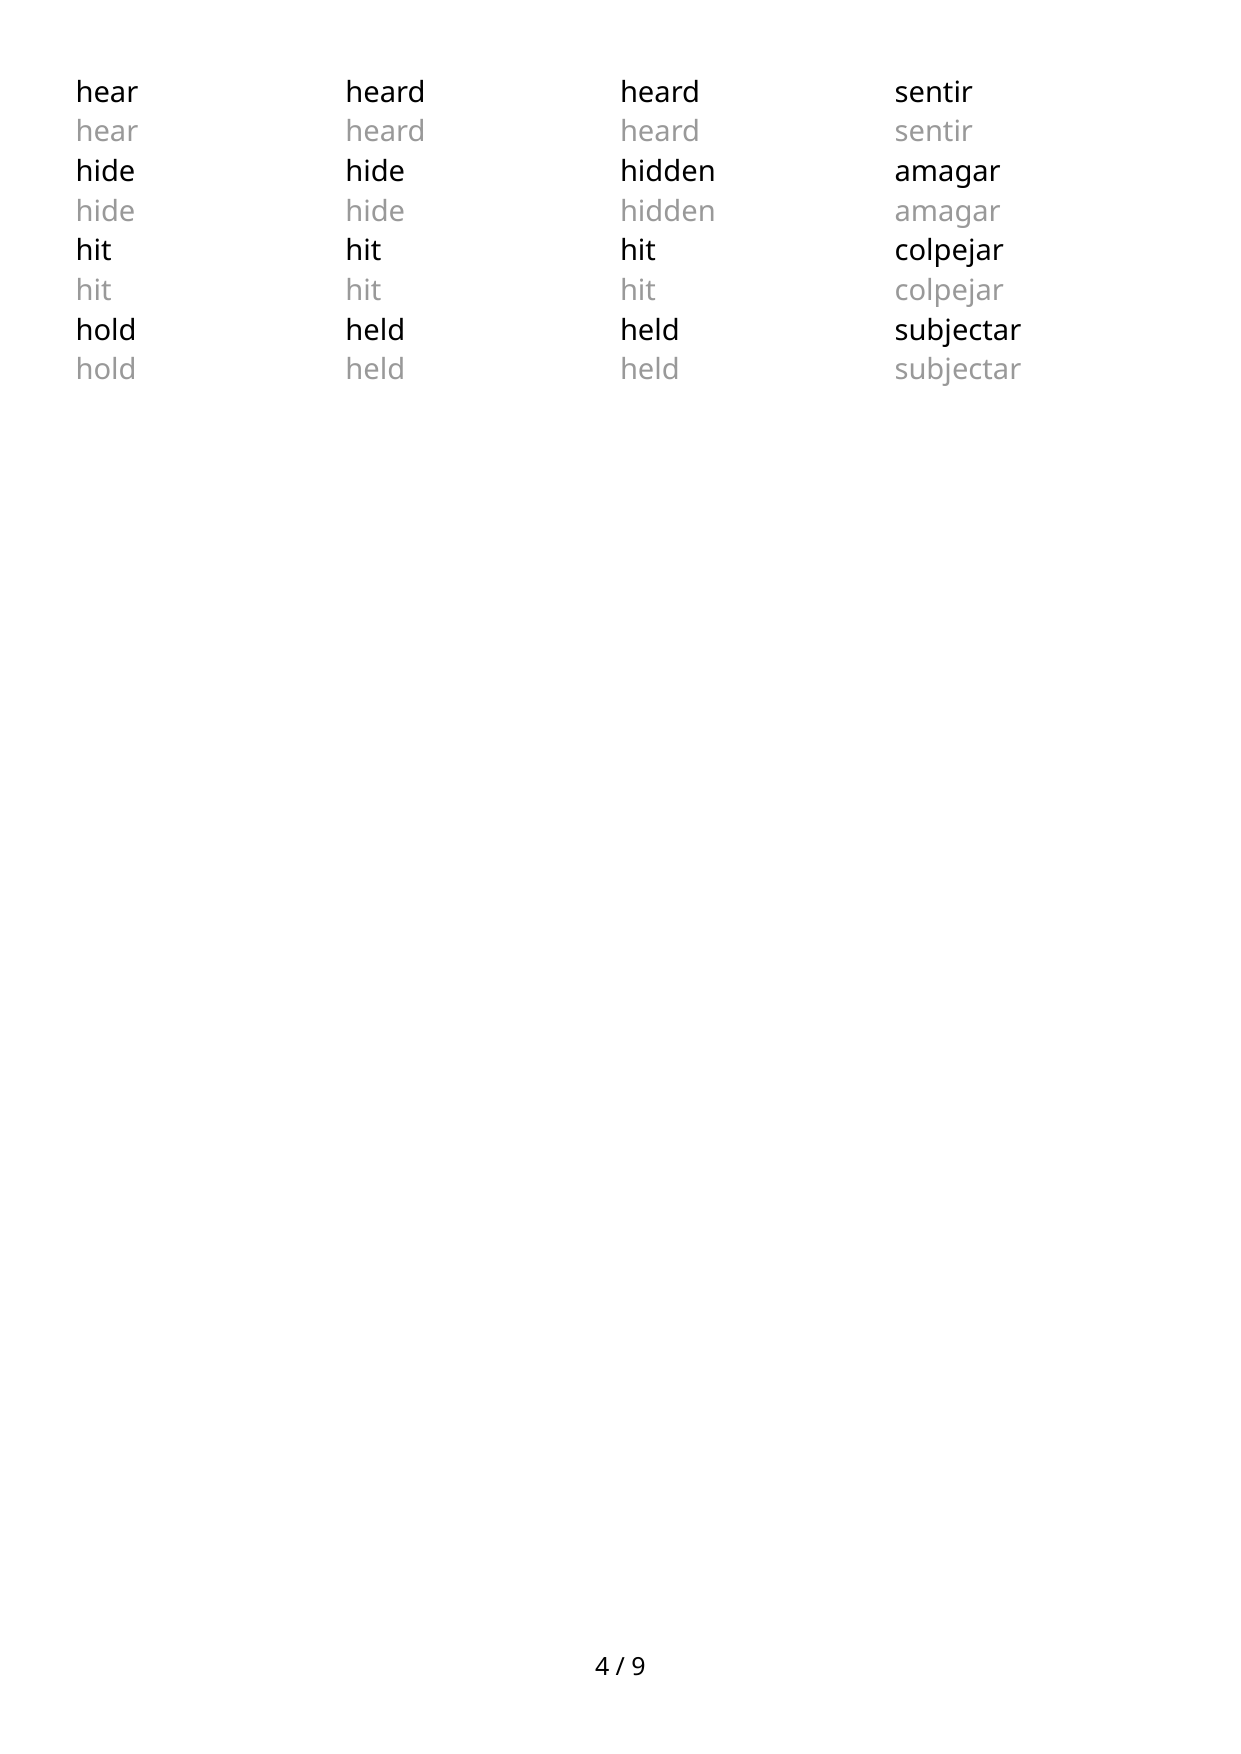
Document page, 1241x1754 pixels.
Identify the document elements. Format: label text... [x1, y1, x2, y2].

table_cell heard [345, 111, 620, 150]
table_cell heard [620, 71, 894, 111]
table_cell hit [71, 269, 345, 309]
table_cell hit [345, 269, 620, 309]
table_cell held [620, 309, 894, 349]
table_cell held [345, 309, 620, 349]
table_cell hide [71, 190, 345, 229]
table_cell hear [71, 71, 345, 111]
table_cell hide [71, 150, 345, 190]
table_cell hide [345, 190, 620, 229]
table_cell hide [345, 150, 620, 190]
table_cell held [620, 349, 894, 388]
table_cell sentir [894, 111, 1169, 150]
table_cell hear [71, 111, 345, 150]
table_cell hold [71, 349, 345, 388]
table_cell heard [345, 71, 620, 111]
table_cell subjectar [894, 349, 1169, 388]
table_cell hit [620, 269, 894, 309]
table_cell heard [620, 111, 894, 150]
table_cell held [345, 349, 620, 388]
table_cell hold [71, 309, 345, 349]
table_cell colpejar [894, 269, 1169, 309]
table_cell sentir [894, 71, 1169, 111]
table_cell hit [345, 230, 620, 269]
table_cell hidden [620, 190, 894, 229]
table_cell hidden [620, 150, 894, 190]
table_cell hit [620, 230, 894, 269]
table_cell amagar [894, 150, 1169, 190]
table_cell subjectar [894, 309, 1169, 349]
table_cell hit [71, 230, 345, 269]
table_cell colpejar [894, 230, 1169, 269]
table_cell amagar [894, 190, 1169, 229]
